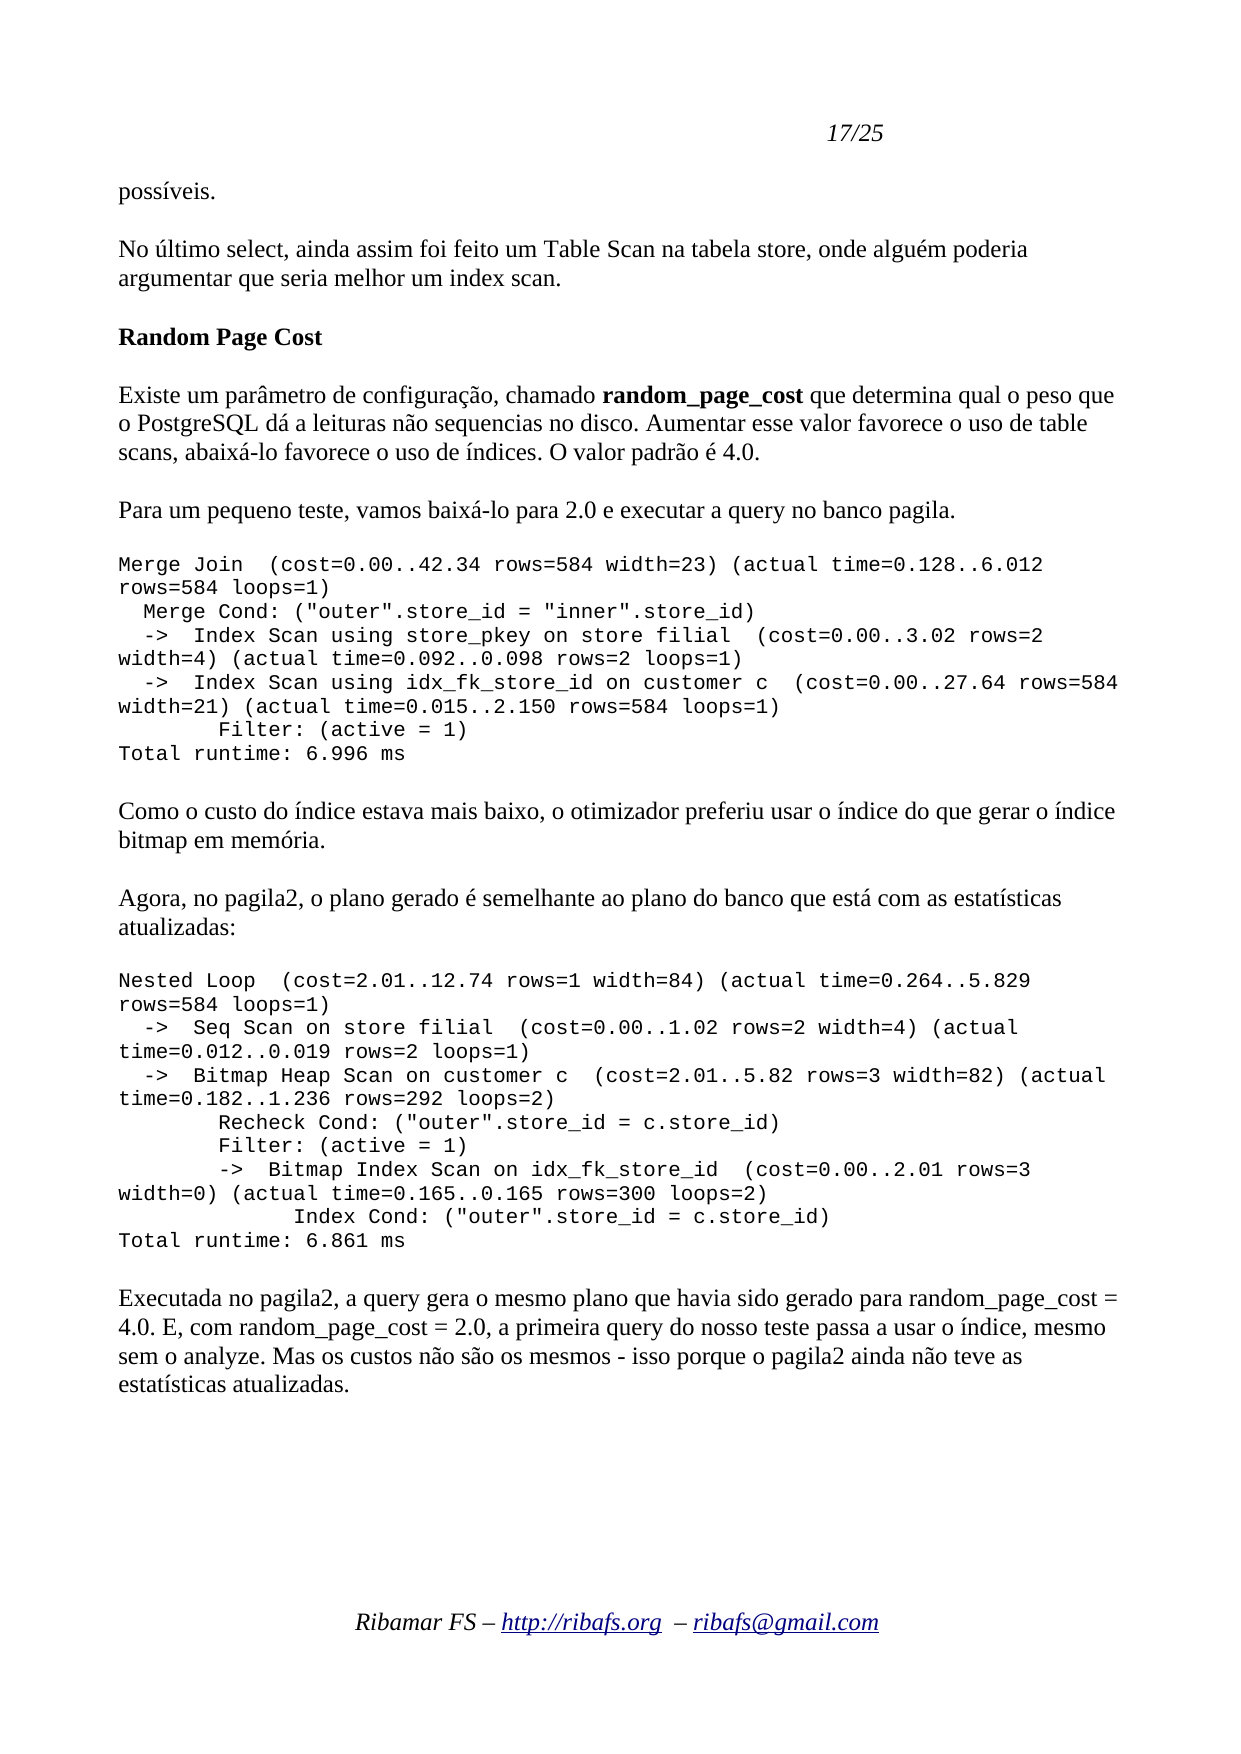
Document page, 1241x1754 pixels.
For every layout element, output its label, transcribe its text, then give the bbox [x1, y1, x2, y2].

text Filter: (active = 1) [118, 719, 1122, 743]
text -> Index Scan using store_pkey on store filial (cost=0.00..3.02 rows=2 width=4) (actual time=0.092..0.098 rows=2 loops=1) [118, 625, 1122, 672]
text Executada no pagila2, a query gera o mesmo plano que havia sido gerado para random_page_cost = 4.0. E, com random_page_cost = 2.0, a primeira query do nosso teste passa a usar o índice, mesmo sem o analyze. Mas os custos não são os mesmos - isso porque o pagila2 ainda não teve as estatísticas atualizadas. [118, 1283, 1122, 1398]
text possíveis. [118, 176, 1122, 205]
text Merge Cond: ("outer".store_id = "inner".store_id) [118, 601, 1122, 625]
text Total runtime: 6.996 ms [118, 743, 1122, 767]
text Filter: (active = 1) [118, 1136, 1122, 1159]
text Nested Loop (cost=2.01..12.74 rows=1 width=84) (actual time=0.264..5.829 rows=584 loops=1) [118, 970, 1122, 1017]
text Como o custo do índice estava mais baixo, o otimizador preferiu usar o índice do que gerar o índice bitmap em memória. [118, 796, 1122, 853]
text Recheck Cond: ("outer".store_id = c.store_id) [118, 1112, 1122, 1136]
text Merge Join (cost=0.00..42.34 rows=584 width=23) (actual time=0.128..6.012 rows=584 loops=1) [118, 554, 1122, 601]
text Existe um parâmetro de configuração, chamado random_page_cost que determina qual o peso que o PostgreSQL dá a leituras não sequencias no disco. Aumentar esse valor favorece o uso de table scans, abaixá-lo favorece o uso de índices. O valor padrão é 4.0. [118, 380, 1122, 466]
text Index Cond: ("outer".store_id = c.store_id) [118, 1206, 1122, 1230]
text -> Bitmap Index Scan on idx_fk_store_id (cost=0.00..2.01 rows=3 width=0) (actual time=0.165..0.165 rows=300 loops=2) [118, 1159, 1122, 1206]
text -> Seq Scan on store filial (cost=0.00..1.02 rows=2 width=4) (actual time=0.012..0.019 rows=2 loops=1) [118, 1017, 1122, 1064]
text -> Index Scan using idx_fk_store_id on customer c (cost=0.00..27.64 rows=584 width=21) (actual time=0.015..2.150 rows=584 loops=1) [118, 672, 1122, 719]
text Para um pequeno teste, vamos baixá-lo para 2.0 e executar a query no banco pagila. [118, 496, 1122, 524]
text No último select, ainda assim foi feito um Table Scan na tabela store, onde alguém poderia argumentar que seria melhor um index scan. [118, 234, 1122, 292]
text -> Bitmap Heap Scan on customer c (cost=2.01..5.82 rows=3 width=82) (actual time=0.182..1.236 rows=292 loops=2) [118, 1064, 1122, 1112]
text Random Page Cost [118, 322, 1122, 350]
text Total runtime: 6.861 ms [118, 1230, 1122, 1254]
text Agora, no pagila2, o plano gerado é semelhante ao plano do banco que está com as estatísticas atualizadas: [118, 883, 1122, 941]
